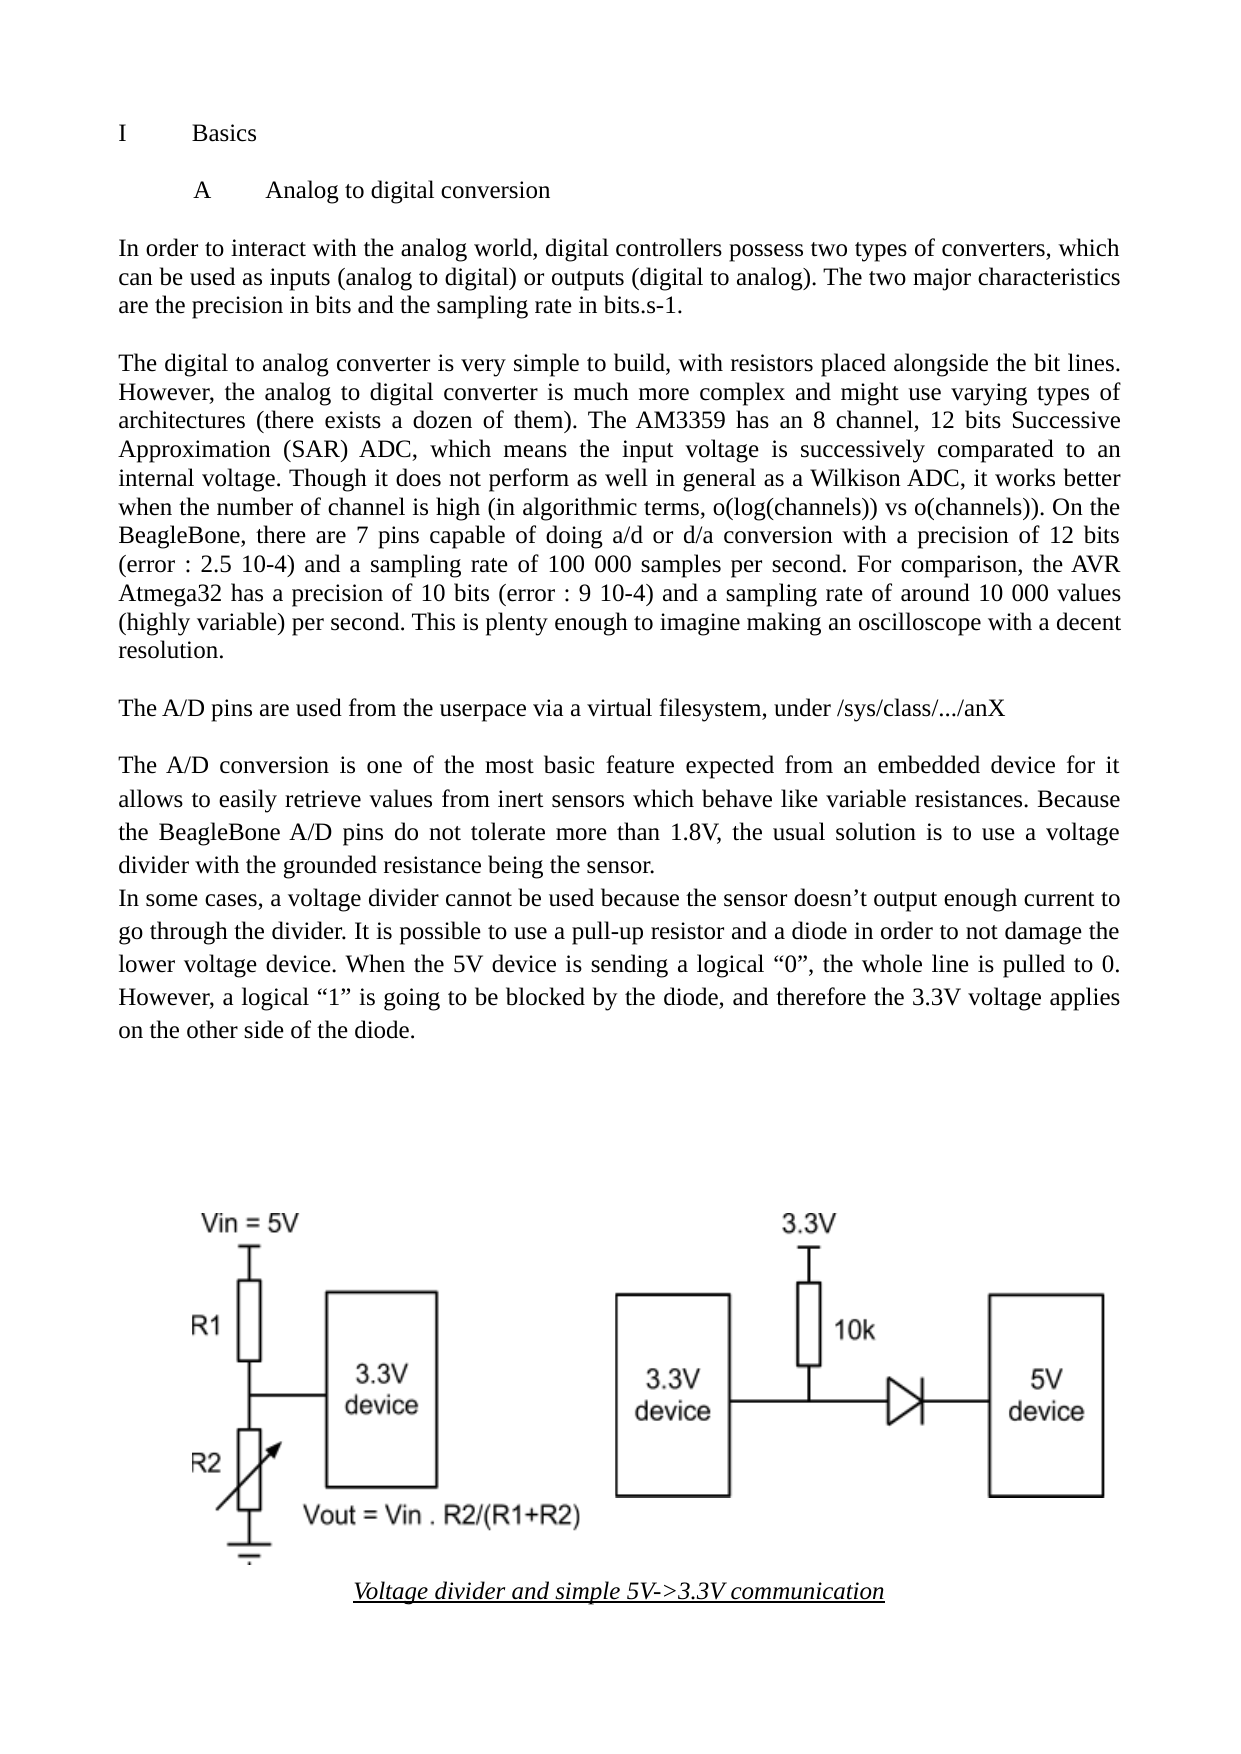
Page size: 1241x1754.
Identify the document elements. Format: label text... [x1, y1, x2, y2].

picture [192, 1213, 580, 1565]
text Voltage divider and simple 5V->3.3V communication [118, 1576, 1122, 1605]
text The digital to analog converter is very simple to build, with resistors placed alongside the bit lines. However, the analog to digital converter is much more complex and might use varying types of architectures (there exists a dozen of them). The AM3359 has an 8 channel, 12 bits Successive Approximation (SAR) ADC, which means the input voltage is successively comparated to an internal voltage. Though it does not perform as well in general as a Wilkison ADC, it works better when the number of channel is high (in algorithmic terms, o(log(channels)) vs o(channels)). On the BeagleBone, there are 7 pins capable of doing a/d or d/a conversion with a precision of 12 bits (error : 2.5 10-4) and a sampling rate of 100 000 samples per second. For comparison, the AVR Atmega32 has a precision of 10 bits (error : 9 10-4) and a sampling rate of around 10 000 values (highly variable) per second. This is plenty enough to imagine making an oscilloscope with a decent resolution. [118, 348, 1122, 664]
picture [615, 1213, 1105, 1498]
text In some cases, a voltage divider cannot be used because the sensor doesn’t output enough current to go through the divider. It is possible to use a pull-up resistor and a diode in order to not damage the lower voltage device. When the 5V device is sending a logical “0”, the whole line is pulled to 0. However, a logical “1” is going to be blocked by the diode, and therefore the 3.3V voltage applies on the other side of the diode. [118, 883, 1122, 1043]
text In order to interact with the analog world, digital controllers possess two types of converters, which can be used as inputs (analog to digital) or outputs (digital to analog). The two major characteristics are the precision in bits and the sampling rate in bits.s-1. [118, 233, 1122, 319]
text I Basics [118, 118, 1122, 147]
text A Analog to digital conversion [118, 176, 1122, 204]
text The A/D pins are used from the userpace via a virtual filesystem, under /sys/class/.../anX [118, 693, 1122, 722]
text The A/D conversion is one of the most basic feature expected from an embedded device for it allows to easily retrieve values from inert sensors which behave like variable resistances. Because the BeagleBone A/D pins do not tolerate more than 1.8V, the usual solution is to use a voltage divider with the grounded resistance being the sensor. [118, 751, 1122, 878]
